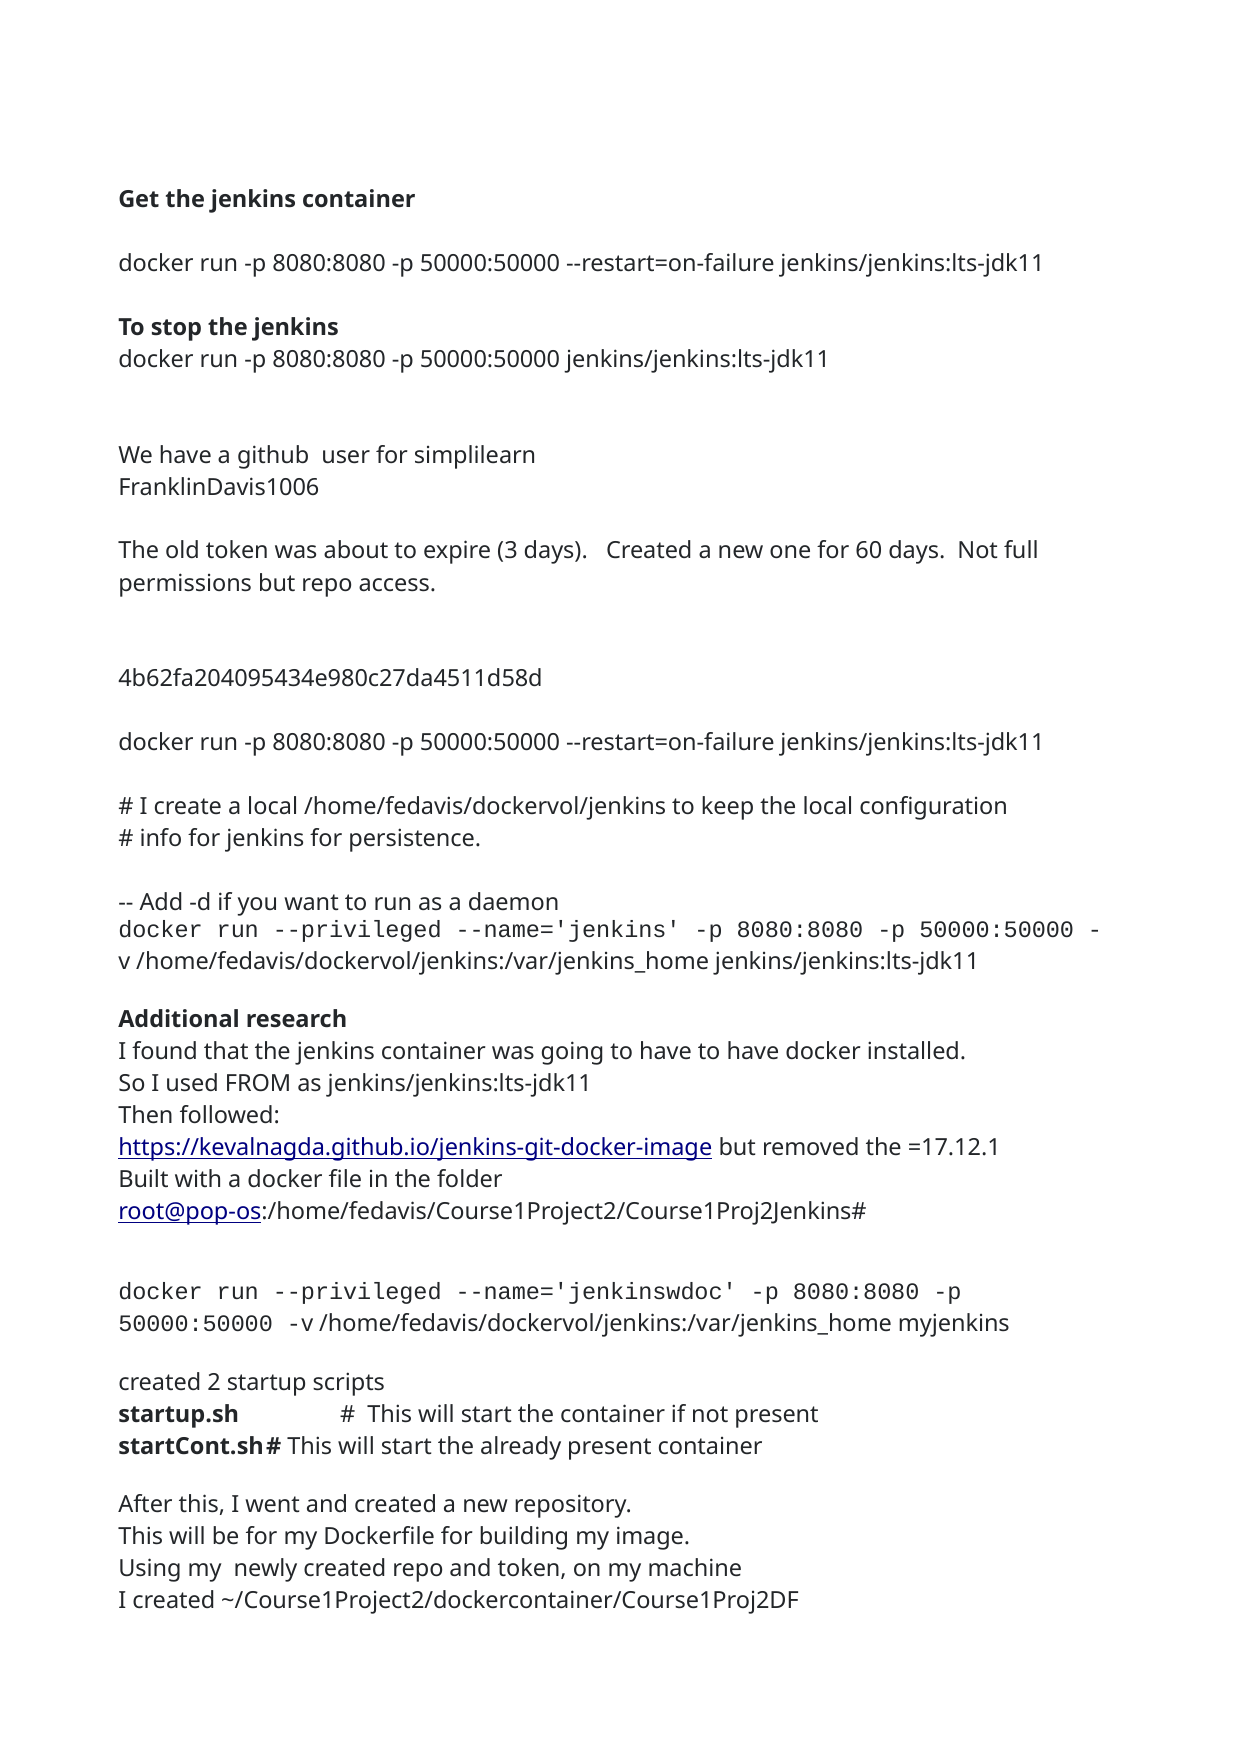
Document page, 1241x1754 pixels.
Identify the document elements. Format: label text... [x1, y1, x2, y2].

text So I used FROM as jenkins/jenkins:lts-jdk11 [118, 1067, 1122, 1099]
text created 2 startup scripts [118, 1365, 1122, 1397]
text Built with a docker file in the folder [118, 1163, 1122, 1194]
text https://kevalnagda.github.io/jenkins-git-docker-image but removed the =17.12.1 [118, 1131, 1122, 1163]
text docker run -p 8080:8080 -p 50000:50000 --restart=on-failure jenkins/jenkins:lts-jdk11 [118, 246, 1122, 278]
text Get the jenkins container [118, 182, 1122, 214]
text I found that the jenkins container was going to have to have docker installed. [118, 1035, 1122, 1067]
text To stop the jenkins [118, 310, 1122, 342]
text This will be for my Dockerfile for building my image. [118, 1519, 1122, 1551]
text We have a github user for simplilearn [118, 438, 1122, 470]
text docker run --privileged --name='jenkins' -p 8080:8080 -p 50000:50000 -v /home/fedavis/dockervol/jenkins:/var/jenkins_home jenkins/jenkins:lts-jdk11 [118, 918, 1122, 976]
text startup.sh # This will start the container if not present [118, 1397, 1122, 1429]
text The old token was about to expire (3 days). Created a new one for 60 days. Not full permissions but repo access. [118, 534, 1122, 598]
text 4b62fa204095434e980c27da4511d58d [118, 662, 1122, 694]
text root@pop-os:/home/fedavis/Course1Project2/Course1Proj2Jenkins# [118, 1194, 1122, 1227]
text # info for jenkins for persistence. [118, 822, 1122, 854]
text Additional research [118, 1003, 1122, 1035]
text -- Add -d if you want to run as a daemon [118, 886, 1122, 918]
text FranklinDavis1006 [118, 470, 1122, 502]
text startCont.sh # This will start the already present container [118, 1429, 1122, 1461]
text Then followed: [118, 1099, 1122, 1131]
text docker run -p 8080:8080 -p 50000:50000 --restart=on-failure jenkins/jenkins:lts-jdk11 [118, 726, 1122, 758]
text docker run -p 8080:8080 -p 50000:50000 jenkins/jenkins:lts-jdk11 [118, 342, 1122, 374]
text I created ~/Course1Project2/dockercontainer/Course1Proj2DF [118, 1583, 1122, 1615]
text # I create a local /home/fedavis/dockervol/jenkins to keep the local configuration [118, 790, 1122, 822]
text After this, I went and created a new repository. [118, 1487, 1122, 1519]
text Using my newly created repo and token, on my machine [118, 1551, 1122, 1583]
text docker run --privileged --name='jenkinswdoc' -p 8080:8080 -p 50000:50000 -v /home/fedavis/dockervol/jenkins:/var/jenkins_home myjenkins [118, 1280, 1122, 1338]
